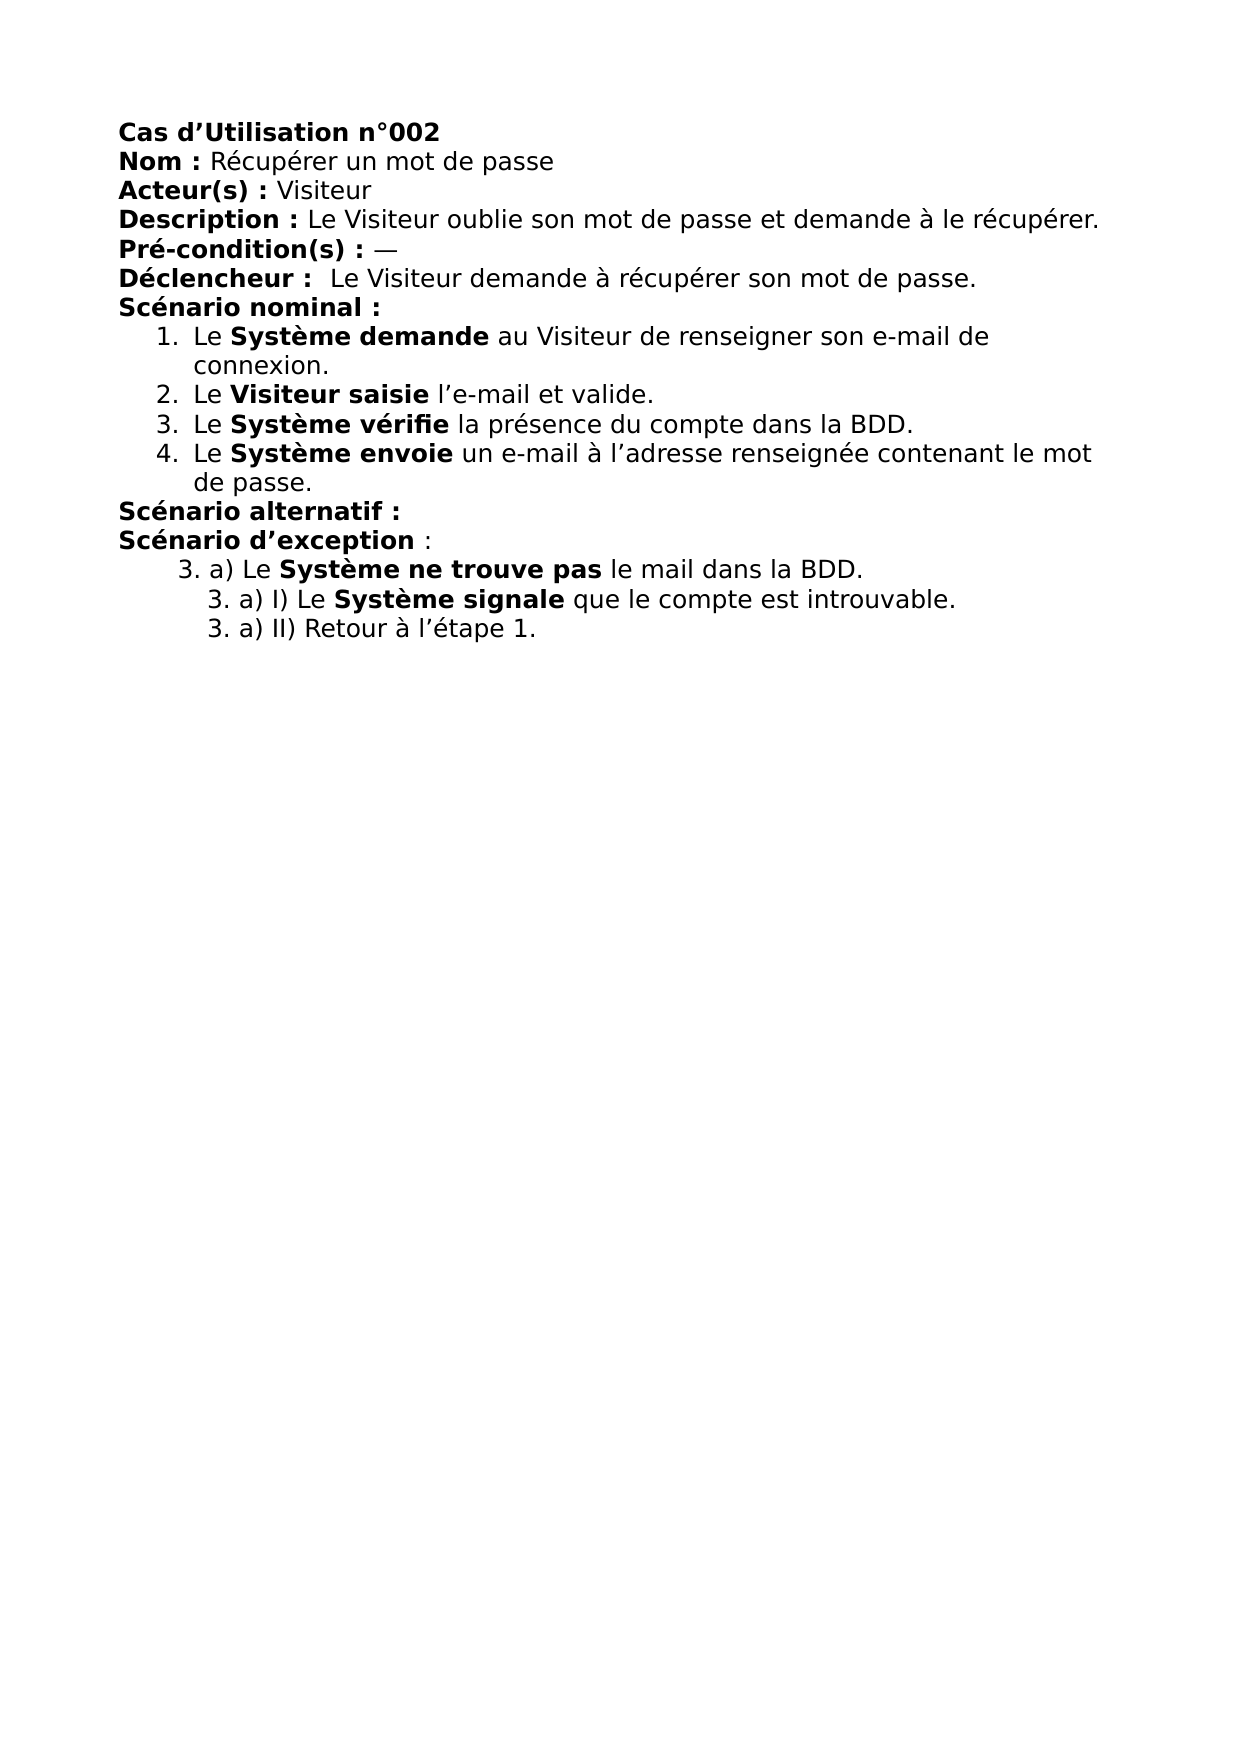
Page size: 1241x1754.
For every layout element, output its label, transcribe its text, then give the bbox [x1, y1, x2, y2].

text Scénario alternatif : [118, 497, 1122, 526]
text Description : Le Visiteur oublie son mot de passe et demande à le récupérer. [118, 206, 1122, 235]
list Le Système envoie un e-mail à l’adresse renseignée contenant le mot de passe. [156, 439, 1122, 497]
list Le Système vérifie la présence du compte dans la BDD. [156, 410, 1122, 439]
list Le Visiteur saisie l’e-mail et valide. [156, 381, 1122, 410]
text Pré-condition(s) : — [118, 235, 1122, 264]
text Scénario nominal : [118, 293, 1122, 322]
text 3. a) II) Retour à l’étape 1. [207, 614, 1122, 643]
text Acteur(s) : Visiteur [118, 176, 1122, 206]
text Nom : Récupérer un mot de passe [118, 147, 1122, 176]
text Cas d’Utilisation n°002 [118, 118, 1122, 147]
list Le Système demande au Visiteur de renseigner son e-mail de connexion. [156, 322, 1122, 381]
text 3. a) I) Le Système signale que le compte est introuvable. [207, 585, 1122, 614]
text Déclencheur : Le Visiteur demande à récupérer son mot de passe. [118, 264, 1122, 293]
text Scénario d’exception : [118, 526, 1122, 556]
text 3. a) Le Système ne trouve pas le mail dans la BDD. [177, 556, 1122, 585]
